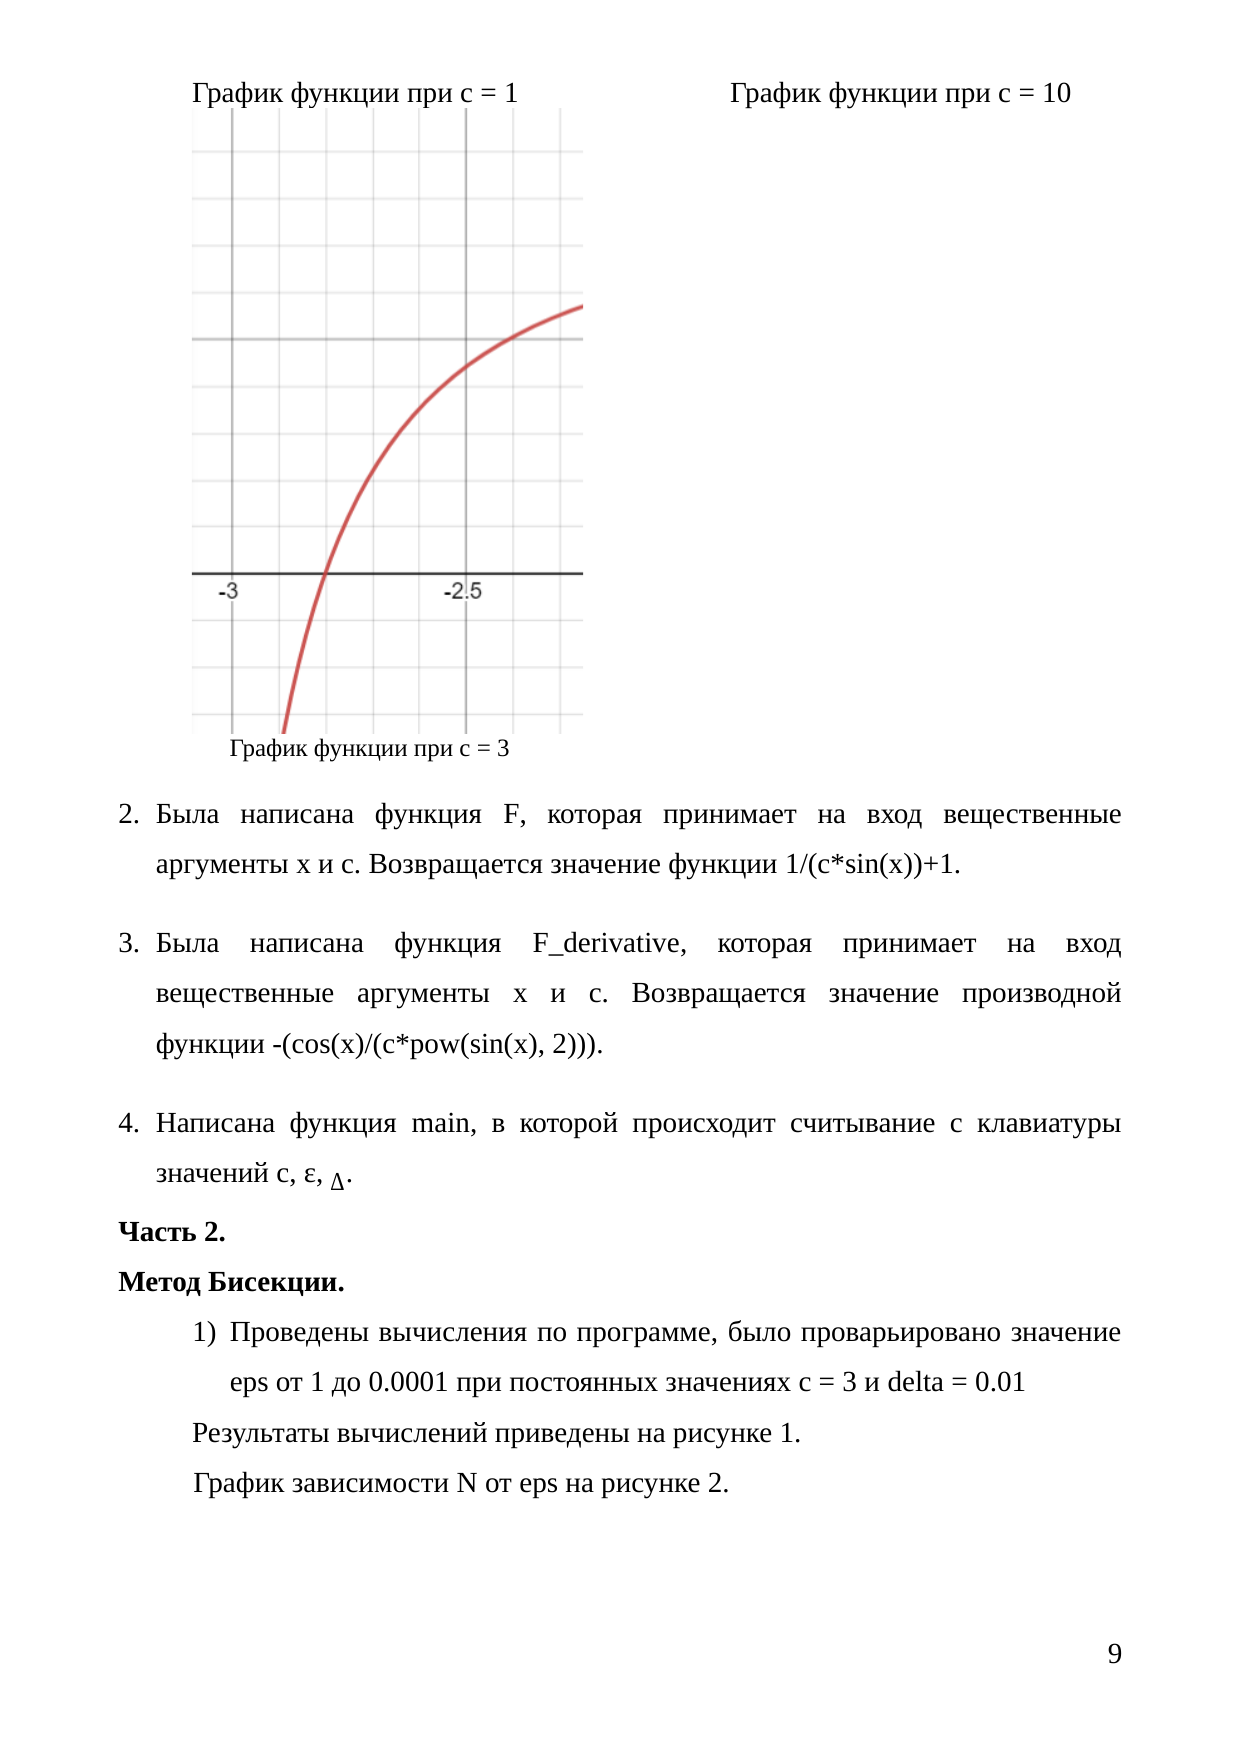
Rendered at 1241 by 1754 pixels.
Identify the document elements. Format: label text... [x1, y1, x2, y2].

text Метод Бисекции. [118, 1264, 1122, 1297]
text График функции при с = 3 [118, 733, 1122, 762]
text Результаты вычислений приведены на рисунке 1. [118, 1415, 1122, 1448]
text Часть 2. [118, 1214, 1122, 1247]
text График зависимости N от eps на рисунке 2. [193, 1465, 1122, 1499]
list Была написана функция F, которая принимает на вход вещественные аргументы x и c. Возвращается значение функции 1/(c*sin(x))+1. [118, 796, 1122, 880]
list Была написана функция F_derivative, которая принимает на вход вещественные аргументы x и c. Возвращается значение производной функции -(cos(x)/(c*pow(sin(x), 2))). [118, 925, 1122, 1059]
list Написана функция main, в которой происходит считывание с клавиатуры значений c, ε, . [118, 1105, 1122, 1197]
text График функции при с = 1 График функции при с = 10 [118, 75, 1122, 108]
list Проведены вычисления по программе, было проварьировано значение eps от 1 до 0.0001 при постоянных значениях с = 3 и delta = 0.01 [192, 1314, 1122, 1398]
